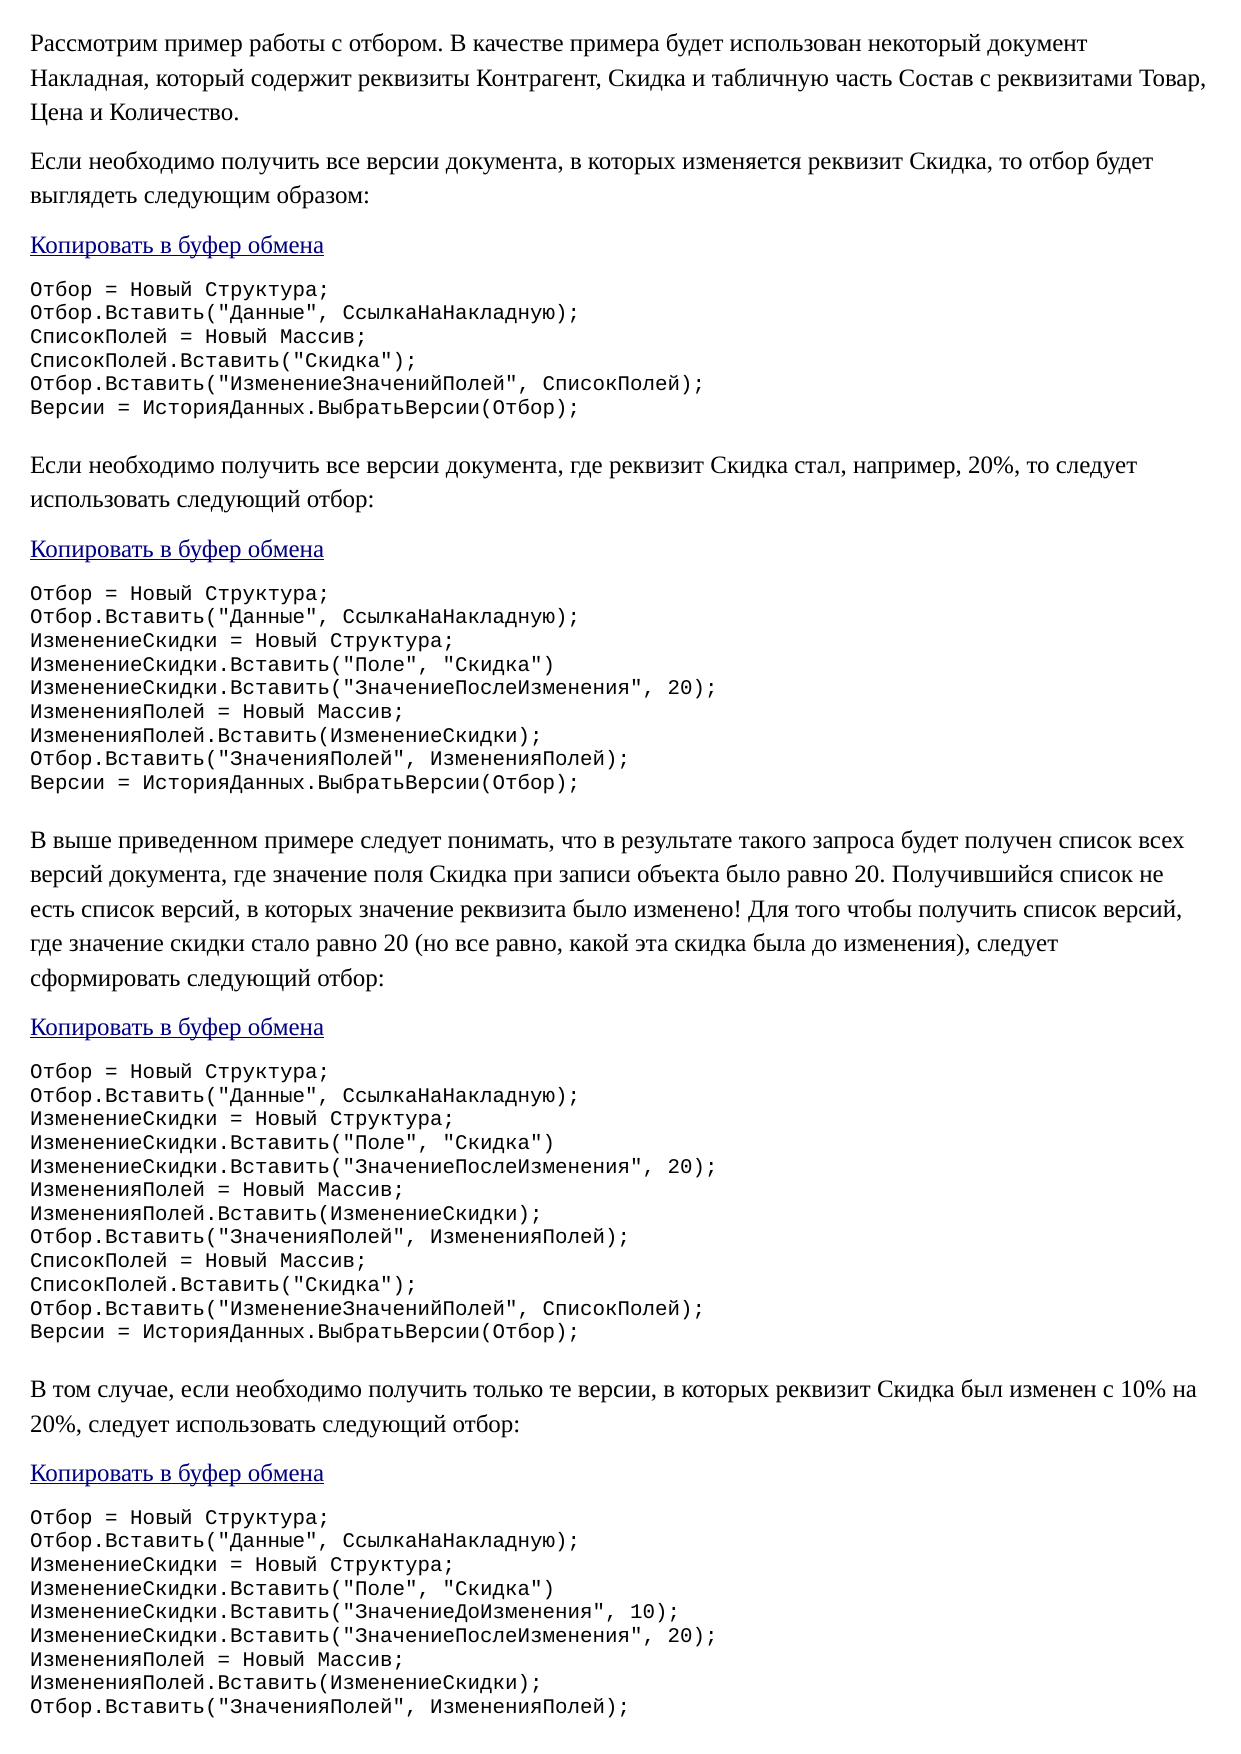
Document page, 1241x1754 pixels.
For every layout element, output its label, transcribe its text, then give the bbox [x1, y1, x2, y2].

text Если необходимо получить все версии документа, в которых изменяется реквизит Скидка, то отбор будет выглядеть следующим образом: [30, 146, 1211, 209]
text Отбор.Вставить("ИзменениеЗначенийПолей", СписокПолей); [30, 373, 1211, 397]
text ИзмененияПолей = Новый Массив; [30, 1179, 1211, 1203]
text Отбор.Вставить("Данные", СсылкаНаНакладную); [30, 302, 1211, 326]
text ИзменениеСкидки.Вставить("Поле", "Скидка") [30, 1578, 1211, 1601]
text ИзмененияПолей = Новый Массив; [30, 701, 1211, 724]
text Копировать в буфер обмена [30, 1012, 1211, 1041]
text ИзменениеСкидки.Вставить("ЗначениеПослеИзменения", 20); [30, 1156, 1211, 1179]
text ИзменениеСкидки.Вставить("ЗначениеПослеИзменения", 20); [30, 677, 1211, 701]
text Отбор = Новый Структура; [30, 1507, 1211, 1531]
text Версии = ИсторияДанных.ВыбратьВерсии(Отбор); [30, 1321, 1211, 1345]
text В выше приведенном примере следует понимать, что в результате такого запроса будет получен список всех версий документа, где значение поля Скидка при записи объекта было равно 20. Получившийся список не есть список версий, в которых значение реквизита было изменено! Для того чтобы получить список версий, где значение скидки стало равно 20 (но все равно, какой эта скидка была до изменения), следует сформировать следующий отбор: [30, 825, 1211, 992]
text ИзменениеСкидки.Вставить("ЗначениеДоИзменения", 10); [30, 1601, 1211, 1625]
text Отбор = Новый Структура; [30, 279, 1211, 302]
text Отбор.Вставить("ИзменениеЗначенийПолей", СписокПолей); [30, 1297, 1211, 1321]
text ИзменениеСкидки = Новый Структура; [30, 1108, 1211, 1132]
text Рассмотрим пример работы с отбором. В качестве примера будет использован некоторый документ Накладная, который содержит реквизиты Контрагент, Скидка и табличную часть Состав с реквизитами Товар, Цена и Количество. [30, 28, 1211, 126]
text Если необходимо получить все версии документа, где реквизит Скидка стал, например, 20%, то следует использовать следующий отбор: [30, 450, 1211, 513]
text Отбор = Новый Структура; [30, 583, 1211, 606]
text Отбор.Вставить("ЗначенияПолей", ИзмененияПолей); [30, 1696, 1211, 1720]
text Копировать в буфер обмена [30, 230, 1211, 258]
text ИзмененияПолей.Вставить(ИзменениеСкидки); [30, 1672, 1211, 1696]
text Версии = ИсторияДанных.ВыбратьВерсии(Отбор); [30, 397, 1211, 421]
text ИзмененияПолей.Вставить(ИзменениеСкидки); [30, 724, 1211, 748]
text Копировать в буфер обмена [30, 1458, 1211, 1487]
text Версии = ИсторияДанных.ВыбратьВерсии(Отбор); [30, 772, 1211, 796]
text Отбор.Вставить("ЗначенияПолей", ИзмененияПолей); [30, 748, 1211, 772]
text Отбор.Вставить("ЗначенияПолей", ИзмененияПолей); [30, 1227, 1211, 1250]
text В том случае, если необходимо получить только те версии, в которых реквизит Скидка был изменен с 10% на 20%, следует использовать следующий отбор: [30, 1374, 1211, 1437]
text ИзменениеСкидки = Новый Структура; [30, 1554, 1211, 1578]
text ИзмененияПолей.Вставить(ИзменениеСкидки); [30, 1203, 1211, 1227]
text ИзменениеСкидки.Вставить("Поле", "Скидка") [30, 1132, 1211, 1156]
text ИзменениеСкидки = Новый Структура; [30, 630, 1211, 654]
text ИзменениеСкидки.Вставить("ЗначениеПослеИзменения", 20); [30, 1625, 1211, 1649]
text ИзменениеСкидки.Вставить("Поле", "Скидка") [30, 654, 1211, 677]
text Отбор.Вставить("Данные", СсылкаНаНакладную); [30, 1531, 1211, 1554]
text СписокПолей.Вставить("Скидка"); [30, 350, 1211, 373]
text Отбор.Вставить("Данные", СсылкаНаНакладную); [30, 1085, 1211, 1108]
text ИзмененияПолей = Новый Массив; [30, 1649, 1211, 1672]
text Копировать в буфер обмена [30, 534, 1211, 562]
text Отбор.Вставить("Данные", СсылкаНаНакладную); [30, 606, 1211, 630]
text Отбор = Новый Структура; [30, 1061, 1211, 1085]
text СписокПолей = Новый Массив; [30, 326, 1211, 350]
text СписокПолей.Вставить("Скидка"); [30, 1274, 1211, 1297]
text СписокПолей = Новый Массив; [30, 1250, 1211, 1274]
